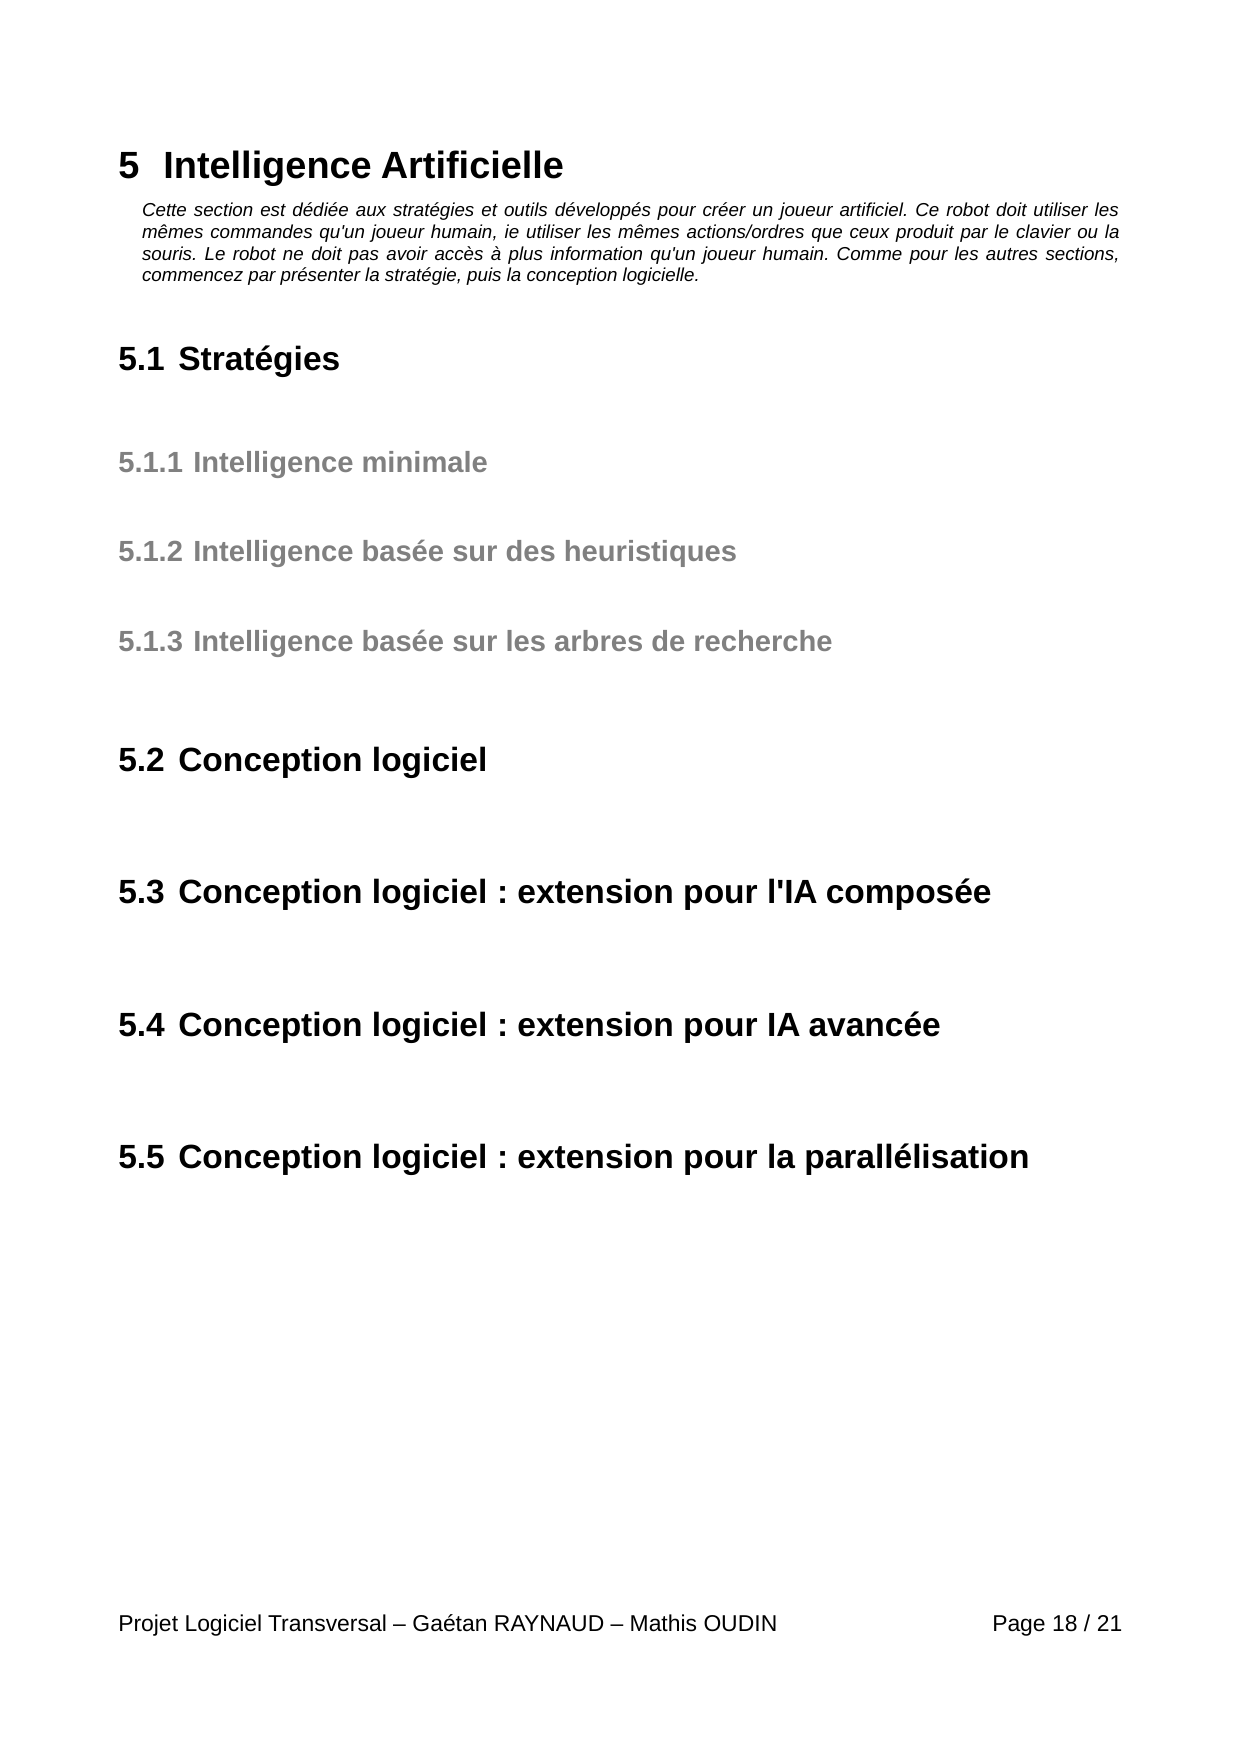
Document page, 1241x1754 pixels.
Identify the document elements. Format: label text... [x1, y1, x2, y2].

subtitle Intelligence minimale [118, 445, 1122, 478]
subtitle Conception logiciel : extension pour IA avancée [118, 1004, 1122, 1043]
text Cette section est dédiée aux stratégies et outils développés pour créer un joueur artificiel. Ce robot doit utiliser les mêmes commandes qu'un joueur humain, ie utiliser les mêmes actions/ordres que ceux produit par le clavier ou la souris. Le robot ne doit pas avoir accès à plus information qu'un joueur humain. Comme pour les autres sections, commencez par présenter la stratégie, puis la conception logicielle. [142, 199, 1122, 286]
subtitle Conception logiciel : extension pour l'IA composée [118, 872, 1122, 911]
subtitle Intelligence Artificielle [118, 143, 1122, 187]
subtitle Stratégies [118, 339, 1122, 378]
subtitle Conception logiciel [118, 740, 1122, 778]
subtitle Intelligence basée sur les arbres de recherche [118, 624, 1122, 657]
subtitle Conception logiciel : extension pour la parallélisation [118, 1137, 1122, 1176]
subtitle Intelligence basée sur des heuristiques [118, 534, 1122, 568]
